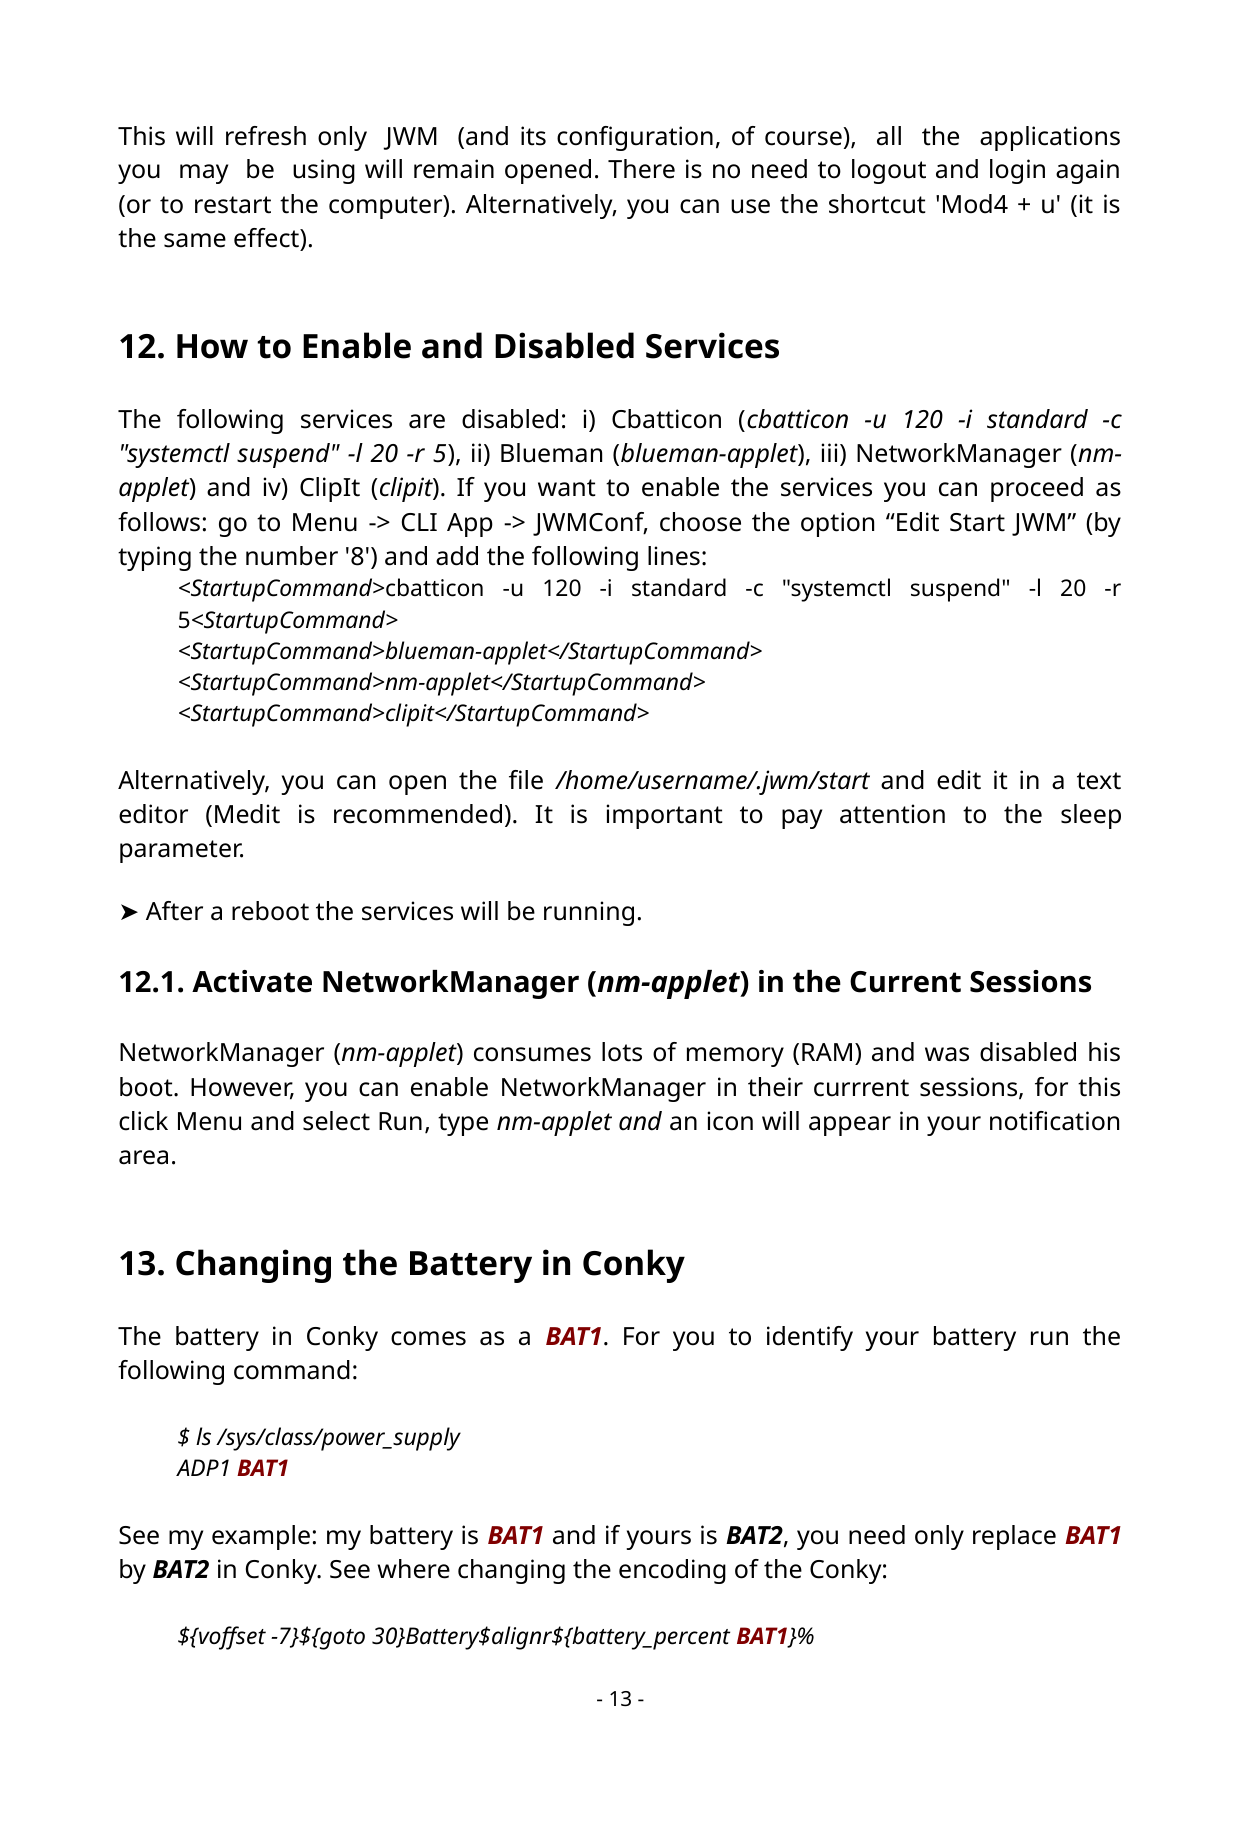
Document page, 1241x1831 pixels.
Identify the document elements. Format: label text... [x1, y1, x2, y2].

text See my example: my battery is BAT1 and if yours is BAT2, you need only replace BAT1 by BAT2 in Conky. See where changing the encoding of the Conky: [118, 1484, 1122, 1586]
text <StartupCommand>clipit</StartupCommand> [177, 697, 1122, 728]
text <StartupCommand>cbatticon -u 120 -i standard -c "systemctl suspend" -l 20 -r 5<StartupCommand> [177, 572, 1122, 635]
subtitle 13. Changing the Battery in Conky [118, 1239, 1122, 1285]
text The battery in Conky comes as a BAT1. For you to identify your battery run the following command: [118, 1319, 1122, 1387]
subtitle 12.1. Activate NetworkManager (nm-applet) in the Current Sessions [118, 961, 1122, 1001]
text NetworkManager (nm-applet) consumes lots of memory (RAM) and was disabled his boot. However, you can enable NetworkManager in their currrent sessions, for this click Menu and select Run, type nm-applet and an icon will appear in your notification area. [118, 1035, 1122, 1171]
subtitle 12. How to Enable and Disabled Services [118, 322, 1122, 368]
text ${voffset -7}${goto 30}Battery$alignr${battery_percent BAT1}% [177, 1620, 1122, 1651]
text This will refresh only JWM (and its configuration, of course), all the applications you may be using will remain opened. There is no need to logout and login again (or to restart the computer). Alternatively, you can use the shortcut 'Mod4 + u' (it is the same effect). [118, 118, 1122, 254]
text ➤ After a reboot the services will be running. [118, 893, 1122, 927]
text <StartupCommand>nm-applet</StartupCommand> [177, 666, 1122, 697]
text <StartupCommand>blueman-applet</StartupCommand> [177, 635, 1122, 666]
text Alternatively, you can open the file /home/username/.jwm/start and edit it in a text editor (Medit is recommended). It is important to pay attention to the sleep parameter. [118, 763, 1122, 865]
text $ ls /sys/class/power_supply [177, 1421, 1122, 1452]
text ADP1 BAT1 [177, 1452, 1122, 1484]
text The following services are disabled: i) Cbatticon (cbatticon -u 120 -i standard -c "systemctl suspend" -l 20 -r 5), ii) Blueman (blueman-applet), iii) NetworkManager (nm-applet) and iv) ClipIt (clipit). If you want to enable the services you can proceed as follows: go to Menu -> CLI App -> JWMConf, choose the option “Edit Start JWM” (by typing the number '8') and add the following lines: [118, 402, 1122, 572]
